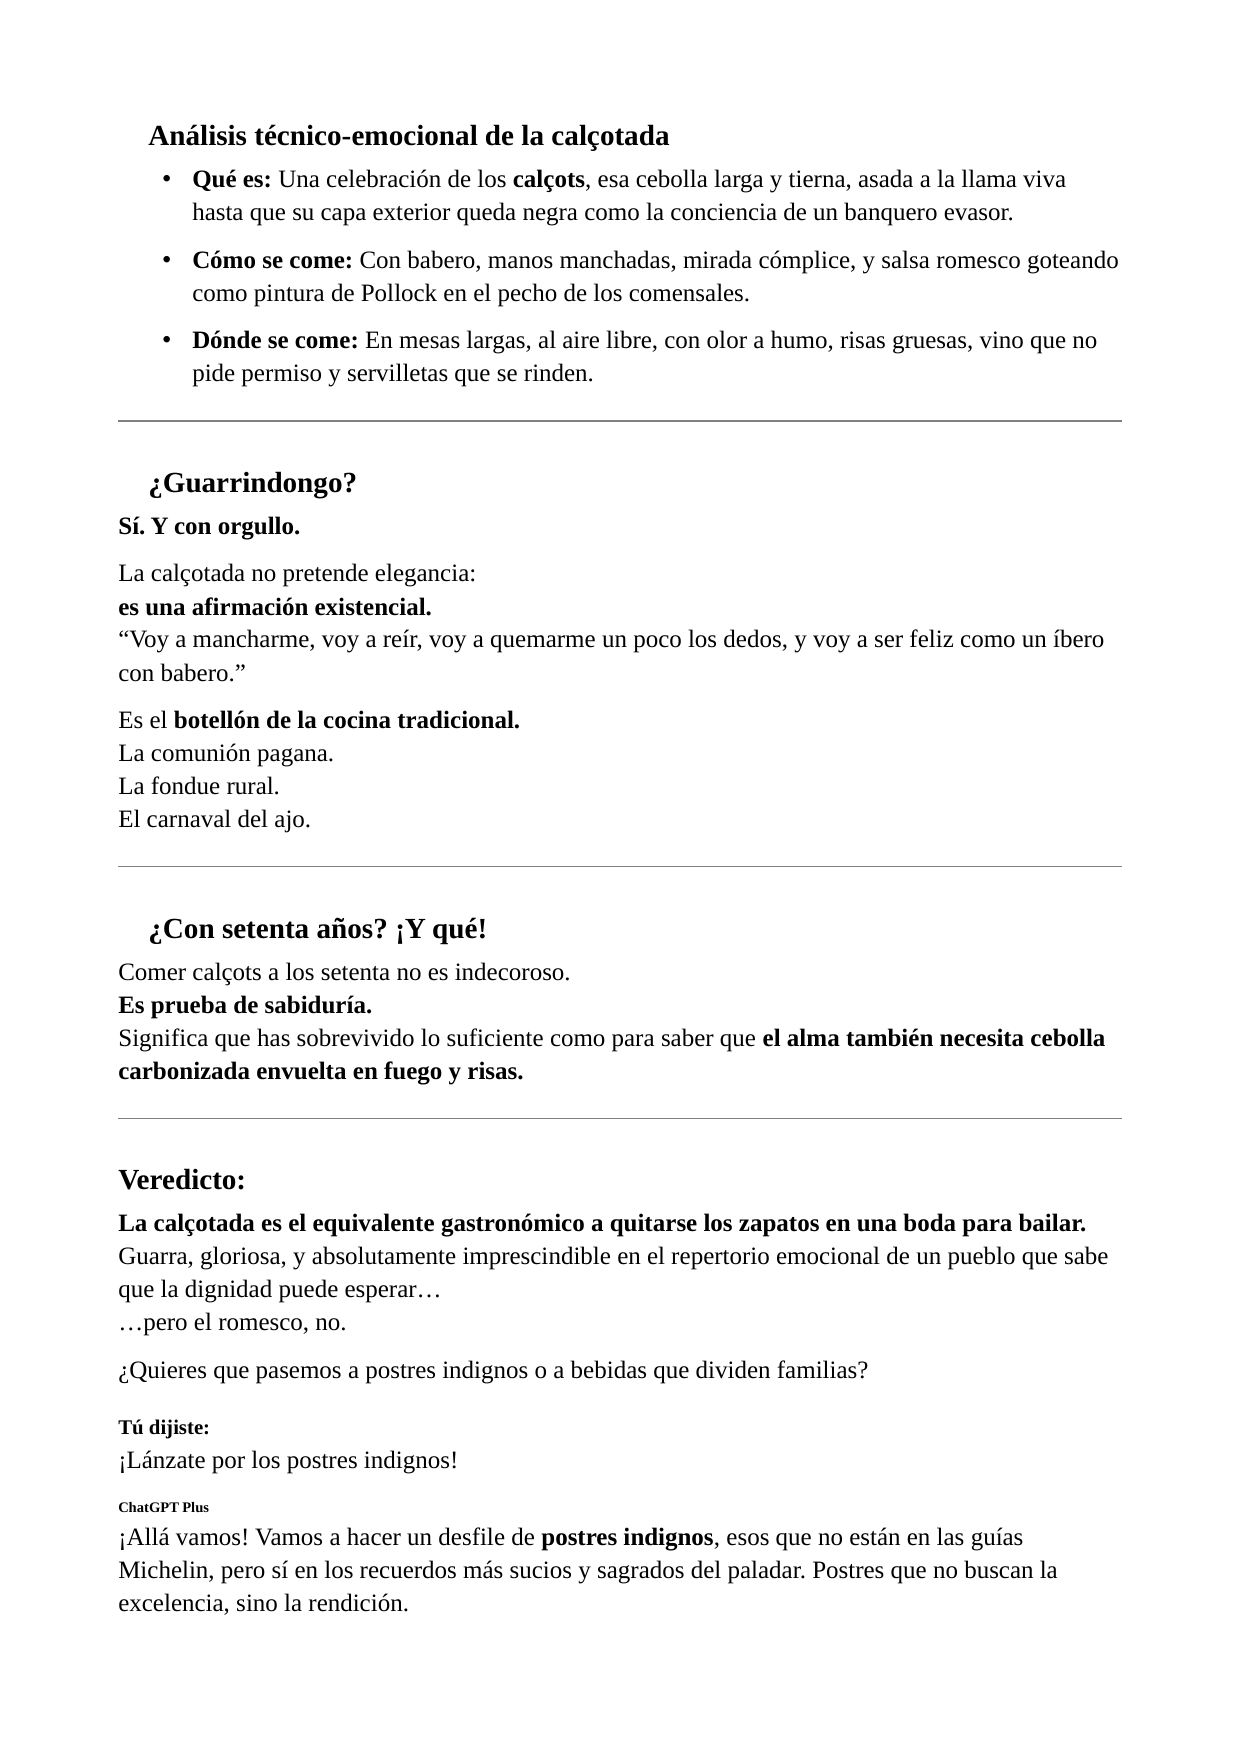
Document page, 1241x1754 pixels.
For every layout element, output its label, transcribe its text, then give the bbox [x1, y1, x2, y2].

text ¡Lánzate por los postres indignos! [118, 1445, 1122, 1474]
subtitle 🧅 Análisis técnico-emocional de la calçotada [118, 118, 1122, 152]
subtitle Tú dijiste: [118, 1415, 1122, 1439]
text ¡Allá vamos! Vamos a hacer un desfile de postres indignos, esos que no están en las guías Michelin, pero sí en los recuerdos más sucios y sagrados del paladar. Postres que no buscan la excelencia, sino la rendición. [118, 1522, 1122, 1617]
text Comer calçots a los setenta no es indecoroso. Es prueba de sabiduría. Significa que has sobrevivido lo suficiente como para saber que el alma también necesita cebolla carbonizada envuelta en fuego y risas. [118, 957, 1122, 1084]
text Es el botellón de la cocina tradicional. La comunión pagana. La fondue rural. El carnaval del ajo. [118, 705, 1122, 833]
text La calçotada no pretende elegancia: es una afirmación existencial. “Voy a mancharme, voy a reír, voy a quemarme un poco los dedos, y voy a ser feliz como un íbero con babero.” [118, 558, 1122, 686]
subtitle 🧓 ¿Con setenta años? ¡Y qué! [118, 911, 1122, 944]
list Cómo se come: Con babero, manos manchadas, mirada cómplice, y salsa romesco goteando como pintura de Pollock en el pecho de los comensales. [162, 245, 1122, 307]
text Sí. Y con orgullo. [118, 511, 1122, 540]
text La calçotada es el equivalente gastronómico a quitarse los zapatos en una boda para bailar. Guarra, gloriosa, y absolutamente imprescindible en el repertorio emocional de un pueblo que sabe que la dignidad puede esperar… …pero el romesco, no. [118, 1208, 1122, 1336]
subtitle 🤌 ¿Guarrindongo? [118, 465, 1122, 498]
subtitle Veredicto: [118, 1162, 1122, 1196]
subtitle ChatGPT Plus [118, 1499, 1122, 1516]
text ¿Quieres que pasemos a postres indignos o a bebidas que dividen familias? [118, 1355, 1122, 1384]
list Qué es: Una celebración de los calçots, esa cebolla larga y tierna, asada a la llama viva hasta que su capa exterior queda negra como la conciencia de un banquero evasor. [162, 164, 1122, 226]
list Dónde se come: En mesas largas, al aire libre, con olor a humo, risas gruesas, vino que no pide permiso y servilletas que se rinden. [162, 325, 1122, 387]
